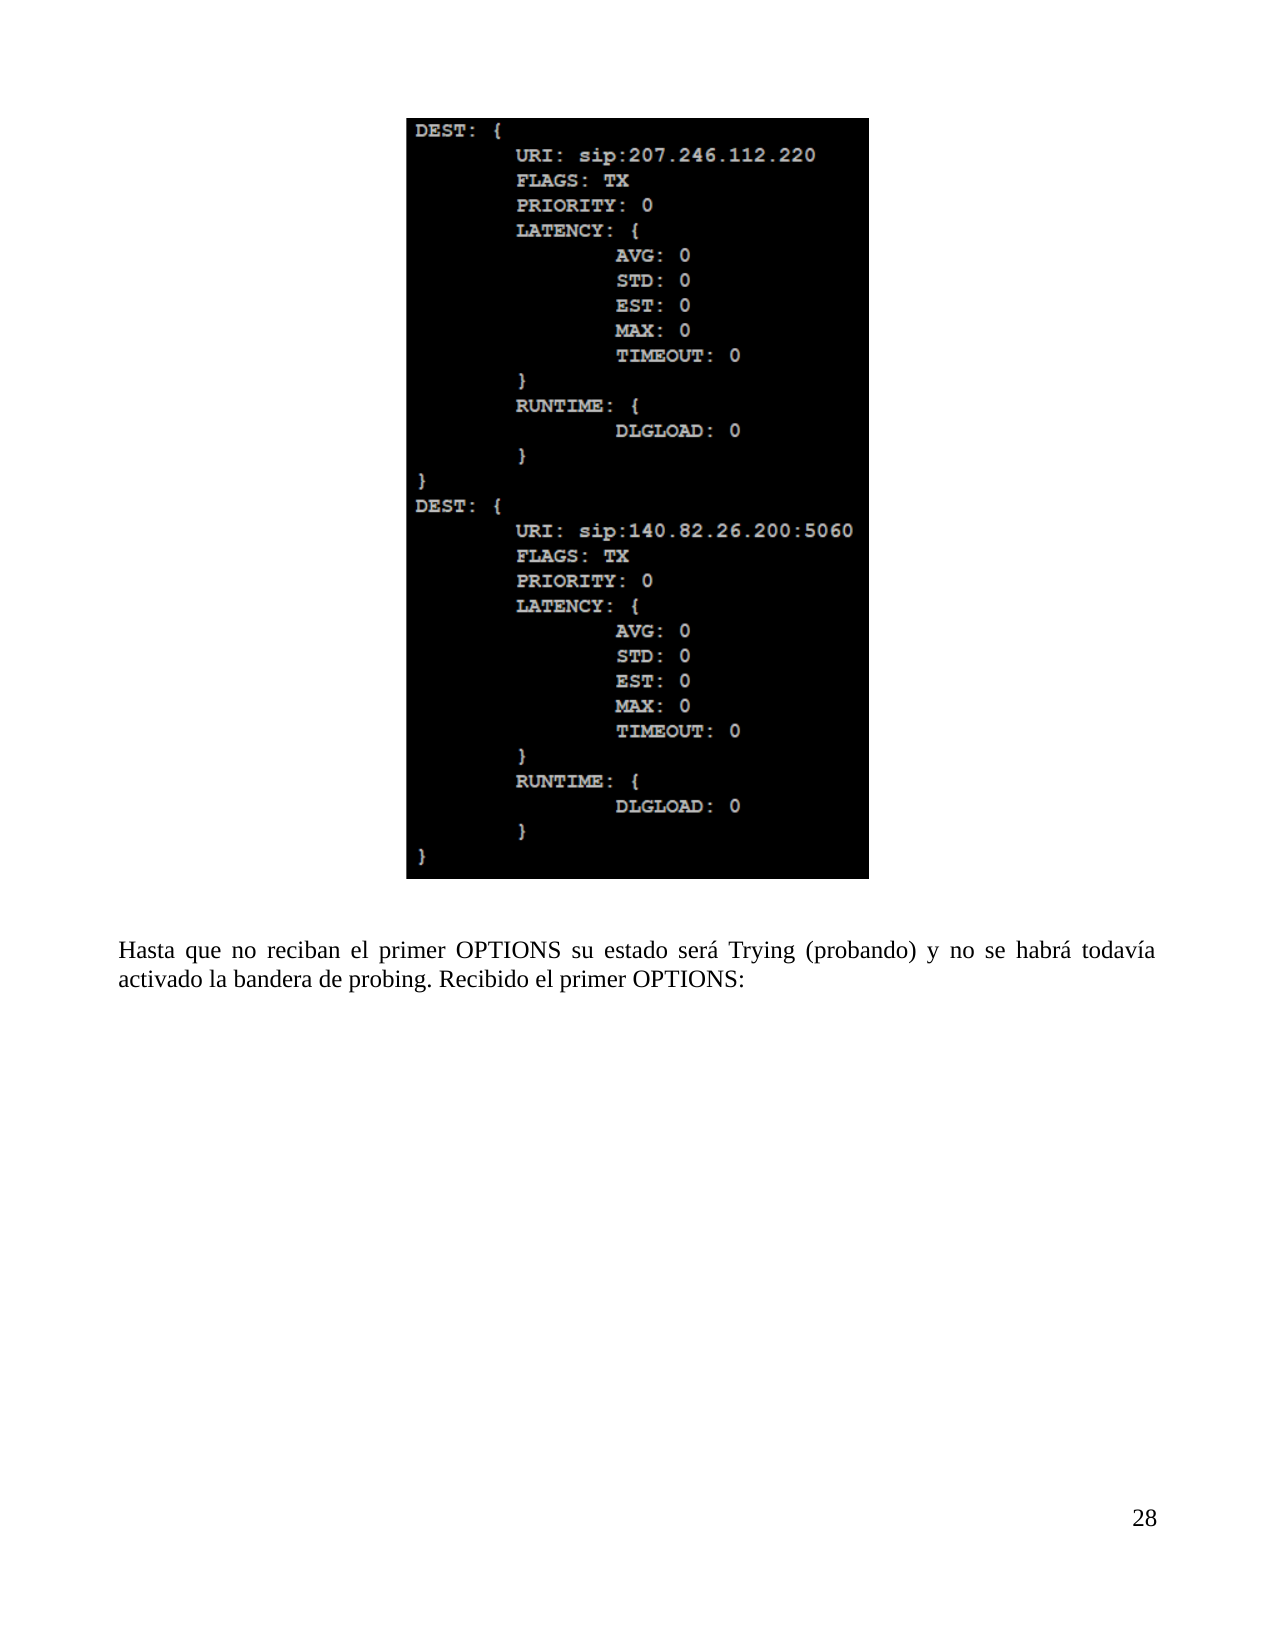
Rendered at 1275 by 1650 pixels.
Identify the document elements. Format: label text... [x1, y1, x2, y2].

text Hasta que no reciban el primer OPTIONS su estado será Trying (probando) y no se habrá todavía activado la bandera de probing. Recibido el primer OPTIONS: [118, 936, 1157, 993]
picture [406, 118, 869, 879]
